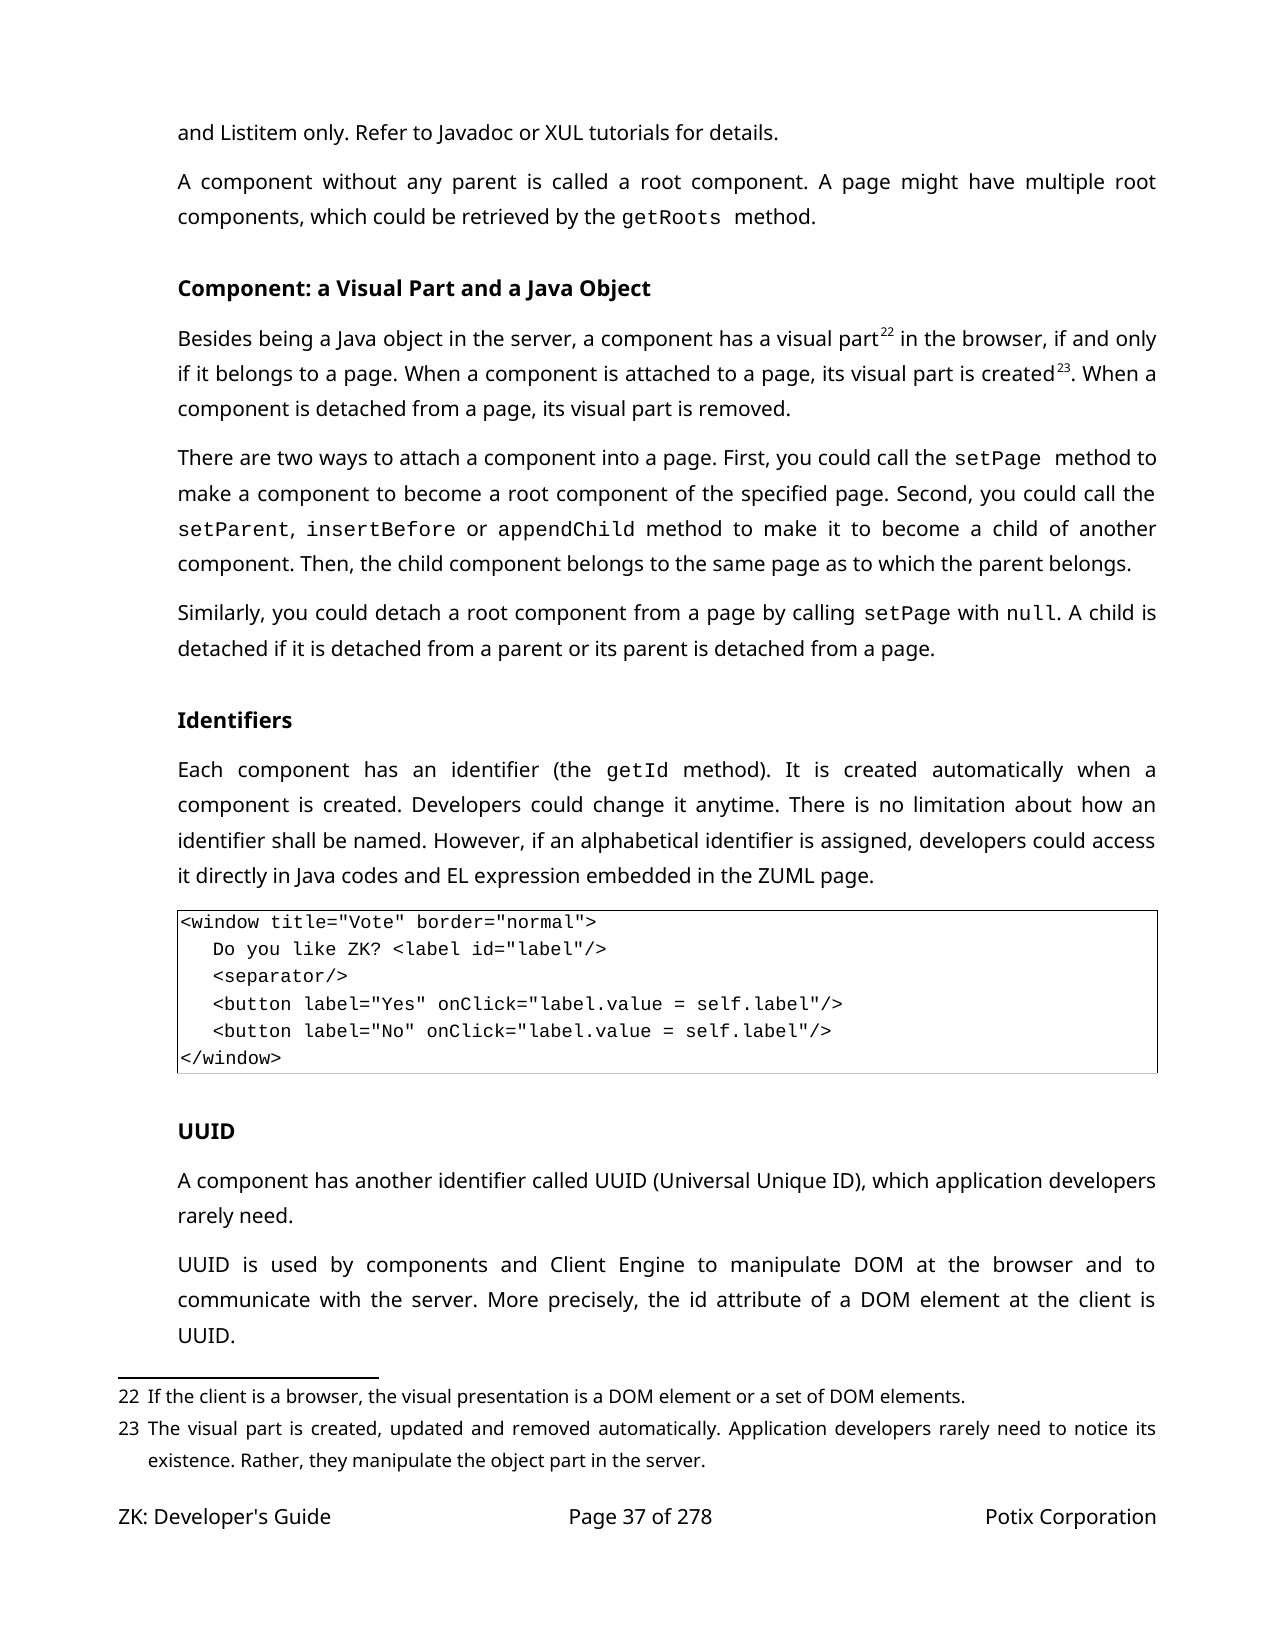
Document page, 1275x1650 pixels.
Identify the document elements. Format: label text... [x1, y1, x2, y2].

text <button label="No" onClick="label.value = self.label"/> [178, 1019, 1157, 1043]
text <separator/> [178, 964, 1157, 988]
subtitle Identifiers [177, 704, 1157, 734]
text </window> [178, 1046, 1157, 1073]
text Besides being a Java object in the server, a component has a visual part in the browser, if and only if it belongs to a page. When a component is attached to a page, its visual part is created. When a component is detached from a page, its visual part is removed. [177, 324, 1157, 422]
text and Listitem only. Refer to Javadoc or XUL tutorials for details. [177, 118, 1157, 146]
subtitle UUID [177, 1116, 1157, 1146]
text If the client is a browser, the visual presentation is a DOM element or a set of DOM elements. [118, 1384, 1157, 1409]
text UUID is used by components and Client Engine to manipulate DOM at the browser and to communicate with the server. More precisely, the id attribute of a DOM element at the client is UUID. [177, 1250, 1157, 1349]
text Each component has an identifier (the getId method). It is created automatically when a component is created. Developers could change it anytime. There is no limitation about how an identifier shall be named. However, if an alphabetical identifier is assigned, developers could access it directly in Java codes and EL expression embedded in the ZUML page. [177, 755, 1157, 889]
text The visual part is created, updated and removed automatically. Application developers rarely need to notice its existence. Rather, they manipulate the object part in the server. [118, 1416, 1157, 1473]
text A component without any parent is called a root component. A page might have multiple root components, which could be retrieved by the getRoots method. [177, 167, 1157, 231]
text <button label="Yes" onClick="label.value = self.label"/> [178, 991, 1157, 1016]
subtitle Component: a Visual Part and a Java Object [177, 273, 1157, 303]
text There are two ways to attach a component into a page. First, you could call the setPage method to make a component to become a root component of the specified page. Second, you could call the setParent, insertBefore or appendChild method to make it to become a child of another component. Then, the child component belongs to the same page as to which the parent belongs. [177, 443, 1157, 578]
text Do you like ZK? <label id="label"/> [178, 937, 1157, 961]
text A component has another identifier called UUID (Universal Unique ID), which application developers rarely need. [177, 1166, 1157, 1230]
text Similarly, you could detach a root component from a page by calling setPage with null. A child is detached if it is detached from a parent or its parent is detached from a page. [177, 598, 1157, 662]
text <window title="Vote" border="normal"> [178, 911, 1157, 934]
